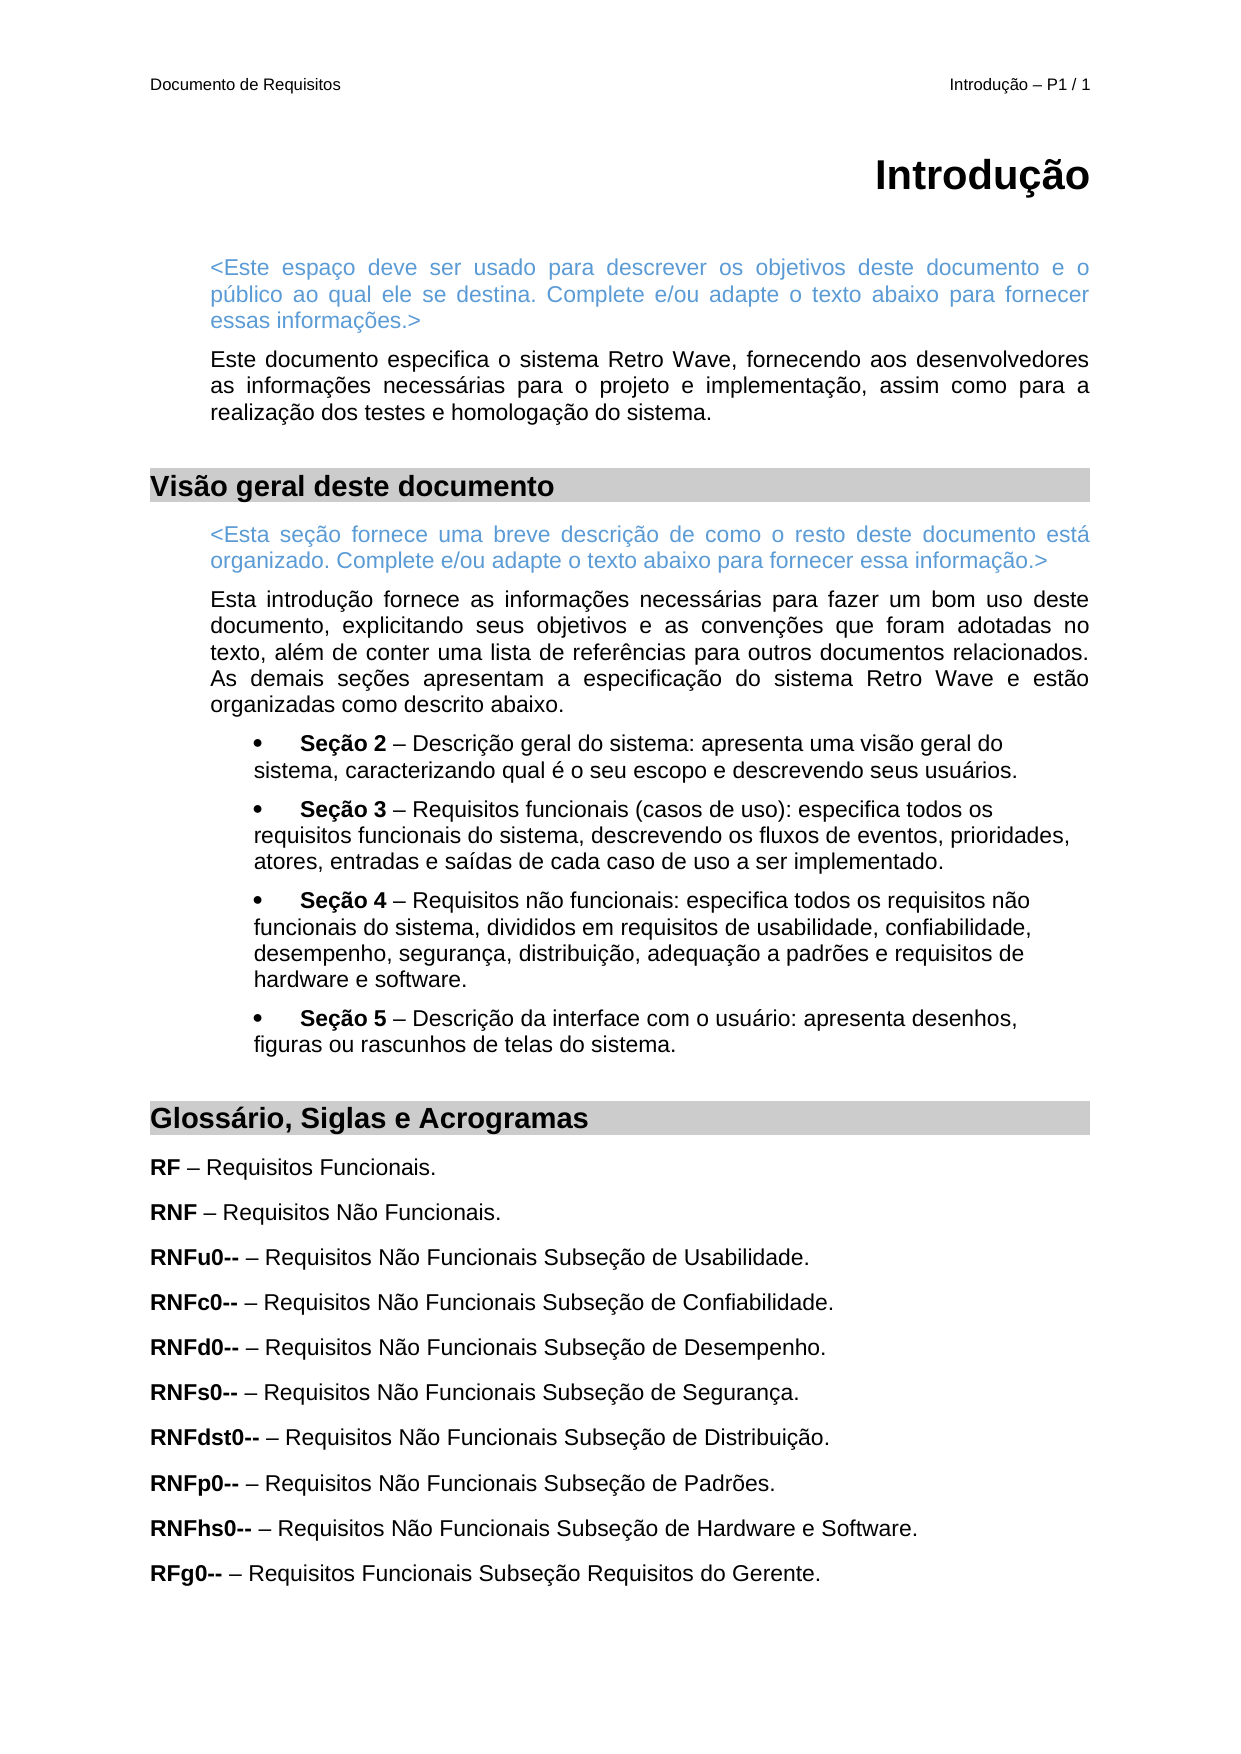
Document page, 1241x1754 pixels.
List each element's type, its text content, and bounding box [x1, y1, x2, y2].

list Seção 3 – Requisitos funcionais (casos de uso): especifica todos os requisitos funcionais do sistema, descrevendo os fluxos de eventos, prioridades, atores, entradas e saídas de cada caso de uso a ser implementado. [253, 796, 1090, 874]
subtitle Glossário, Siglas e Acrogramas [150, 1101, 1090, 1135]
subtitle Visão geral deste documento [150, 468, 1090, 502]
list Seção 4 – Requisitos não funcionais: especifica todos os requisitos não funcionais do sistema, divididos em requisitos de usabilidade, confiabilidade, desempenho, segurança, distribuição, adequação a padrões e requisitos de hardware e software. [253, 887, 1090, 992]
text RNFu0-- – Requisitos Não Funcionais Subseção de Usabilidade. [150, 1244, 1090, 1270]
text Este documento especifica o sistema Retro Wave, fornecendo aos desenvolvedores as informações necessárias para o projeto e implementação, assim como para a realização dos testes e homologação do sistema. [210, 346, 1090, 425]
text Esta introdução fornece as informações necessárias para fazer um bom uso deste documento, explicitando seus objetivos e as convenções que foram adotadas no texto, além de conter uma lista de referências para outros documentos relacionados. As demais seções apresentam a especificação do sistema Retro Wave e estão organizadas como descrito abaixo. [210, 586, 1090, 718]
text RNFc0-- – Requisitos Não Funcionais Subseção de Confiabilidade. [150, 1289, 1090, 1315]
text RNFhs0-- – Requisitos Não Funcionais Subseção de Hardware e Software. [150, 1514, 1090, 1541]
text RFg0-- – Requisitos Funcionais Subseção Requisitos do Gerente. [150, 1560, 1090, 1586]
text RNFp0-- – Requisitos Não Funcionais Subseção de Padrões. [150, 1469, 1090, 1496]
text <Esta seção fornece uma breve descrição de como o resto deste documento está organizado. Complete e/ou adapte o texto abaixo para fornecer essa informação.> [210, 521, 1090, 573]
list Seção 2 – Descrição geral do sistema: apresenta uma visão geral do sistema, caracterizando qual é o seu escopo e descrevendo seus usuários. [253, 730, 1090, 783]
text RNFdst0-- – Requisitos Não Funcionais Subseção de Distribuição. [150, 1424, 1090, 1451]
text <Este espaço deve ser usado para descrever os objetivos deste documento e o público ao qual ele se destina. Complete e/ou adapte o texto abaixo para fornecer essas informações.> [210, 254, 1090, 333]
text RNF – Requisitos Não Funcionais. [150, 1199, 1090, 1225]
subtitle Introdução [150, 150, 1090, 198]
text RF – Requisitos Funcionais. [150, 1154, 1090, 1180]
list Seção 5 – Descrição da interface com o usuário: apresenta desenhos, figuras ou rascunhos de telas do sistema. [253, 1005, 1090, 1058]
text RNFs0-- – Requisitos Não Funcionais Subseção de Segurança. [150, 1379, 1090, 1406]
text RNFd0-- – Requisitos Não Funcionais Subseção de Desempenho. [150, 1334, 1090, 1361]
